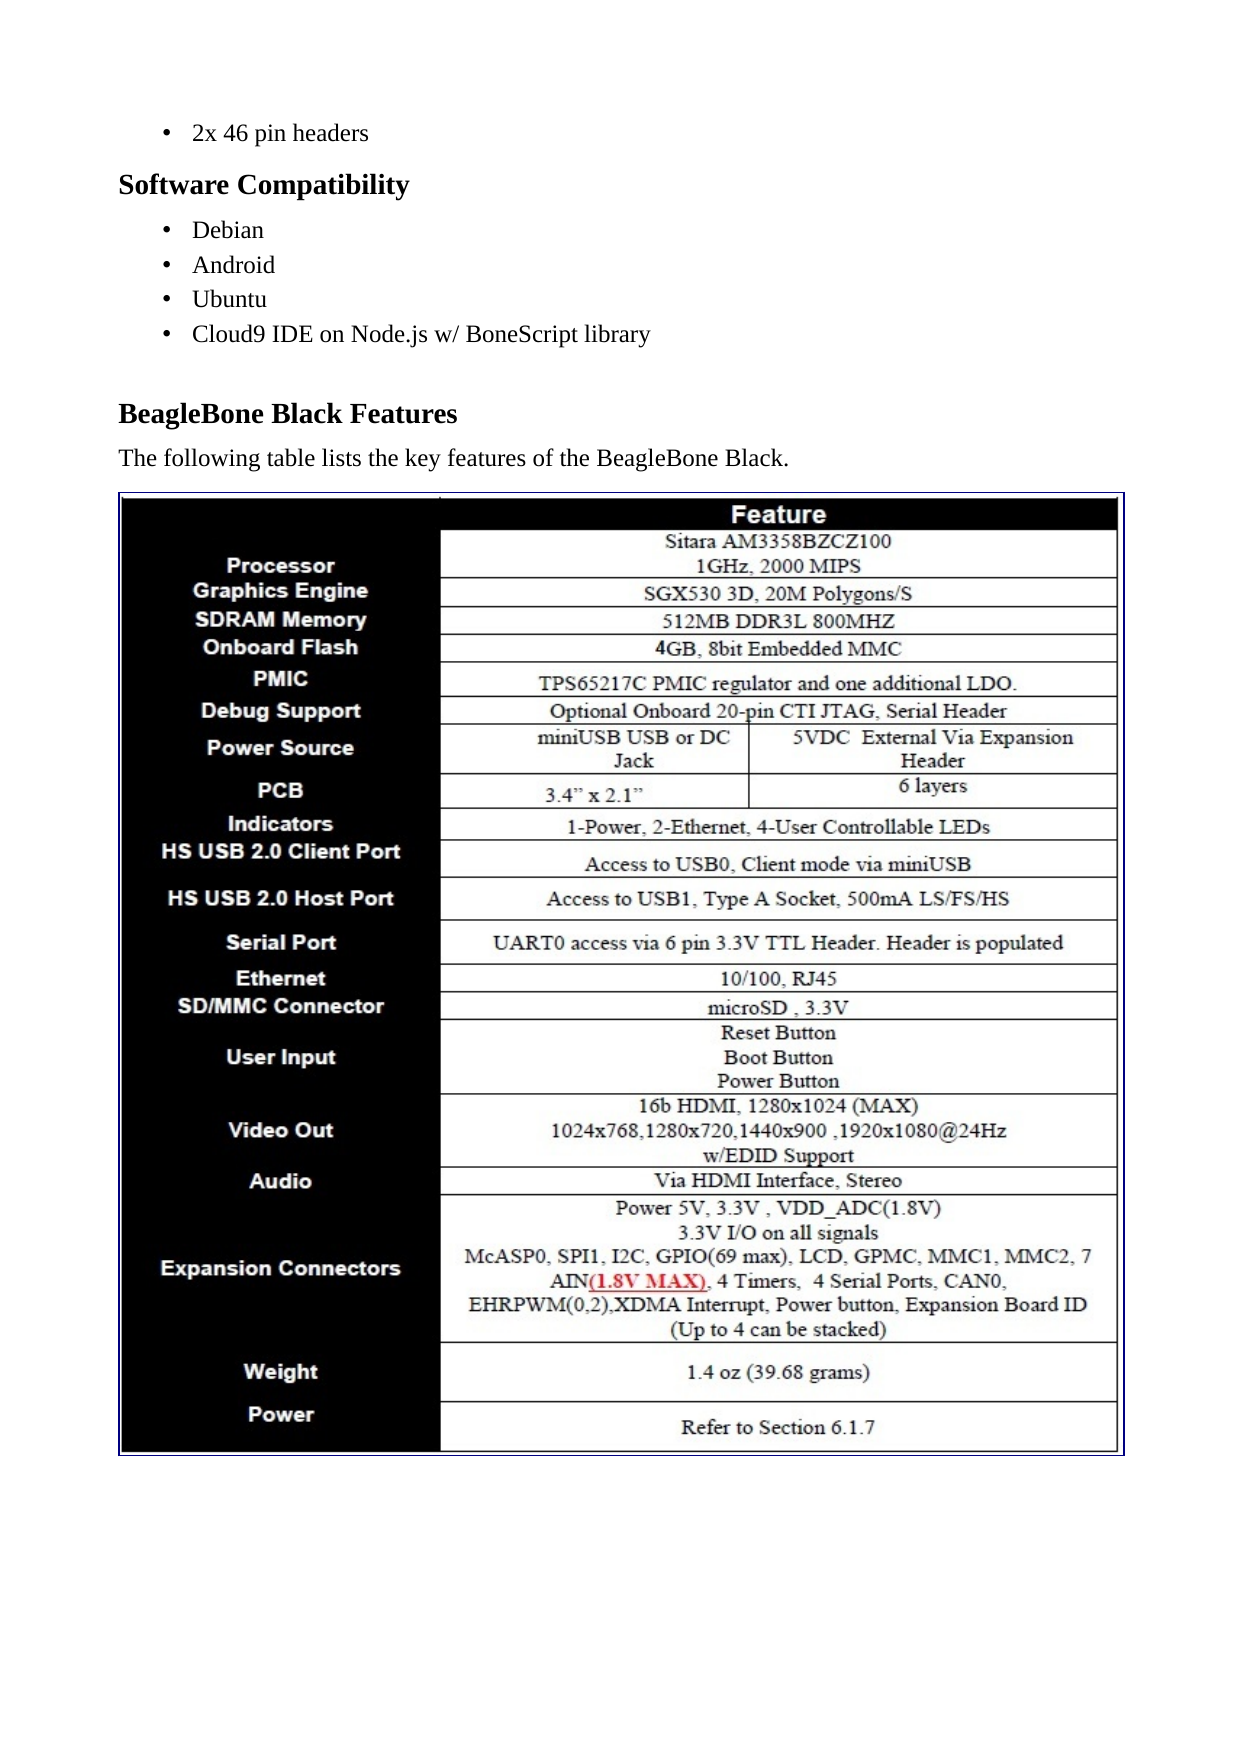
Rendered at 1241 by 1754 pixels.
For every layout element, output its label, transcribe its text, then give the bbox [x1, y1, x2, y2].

picture [120, 493, 1123, 1455]
subtitle BeagleBone Black Features [118, 397, 1122, 430]
list Android [162, 250, 1122, 278]
list Cloud9 IDE on Node.js w/ BoneScript library [162, 319, 1122, 347]
list 2x 46 pin headers [162, 118, 1122, 147]
subtitle Software Compatibility [118, 167, 1122, 201]
list Ubuntu [162, 284, 1122, 313]
text The following table lists the key features of the BeagleBone Black. [118, 443, 1122, 471]
list Debian [162, 215, 1122, 244]
